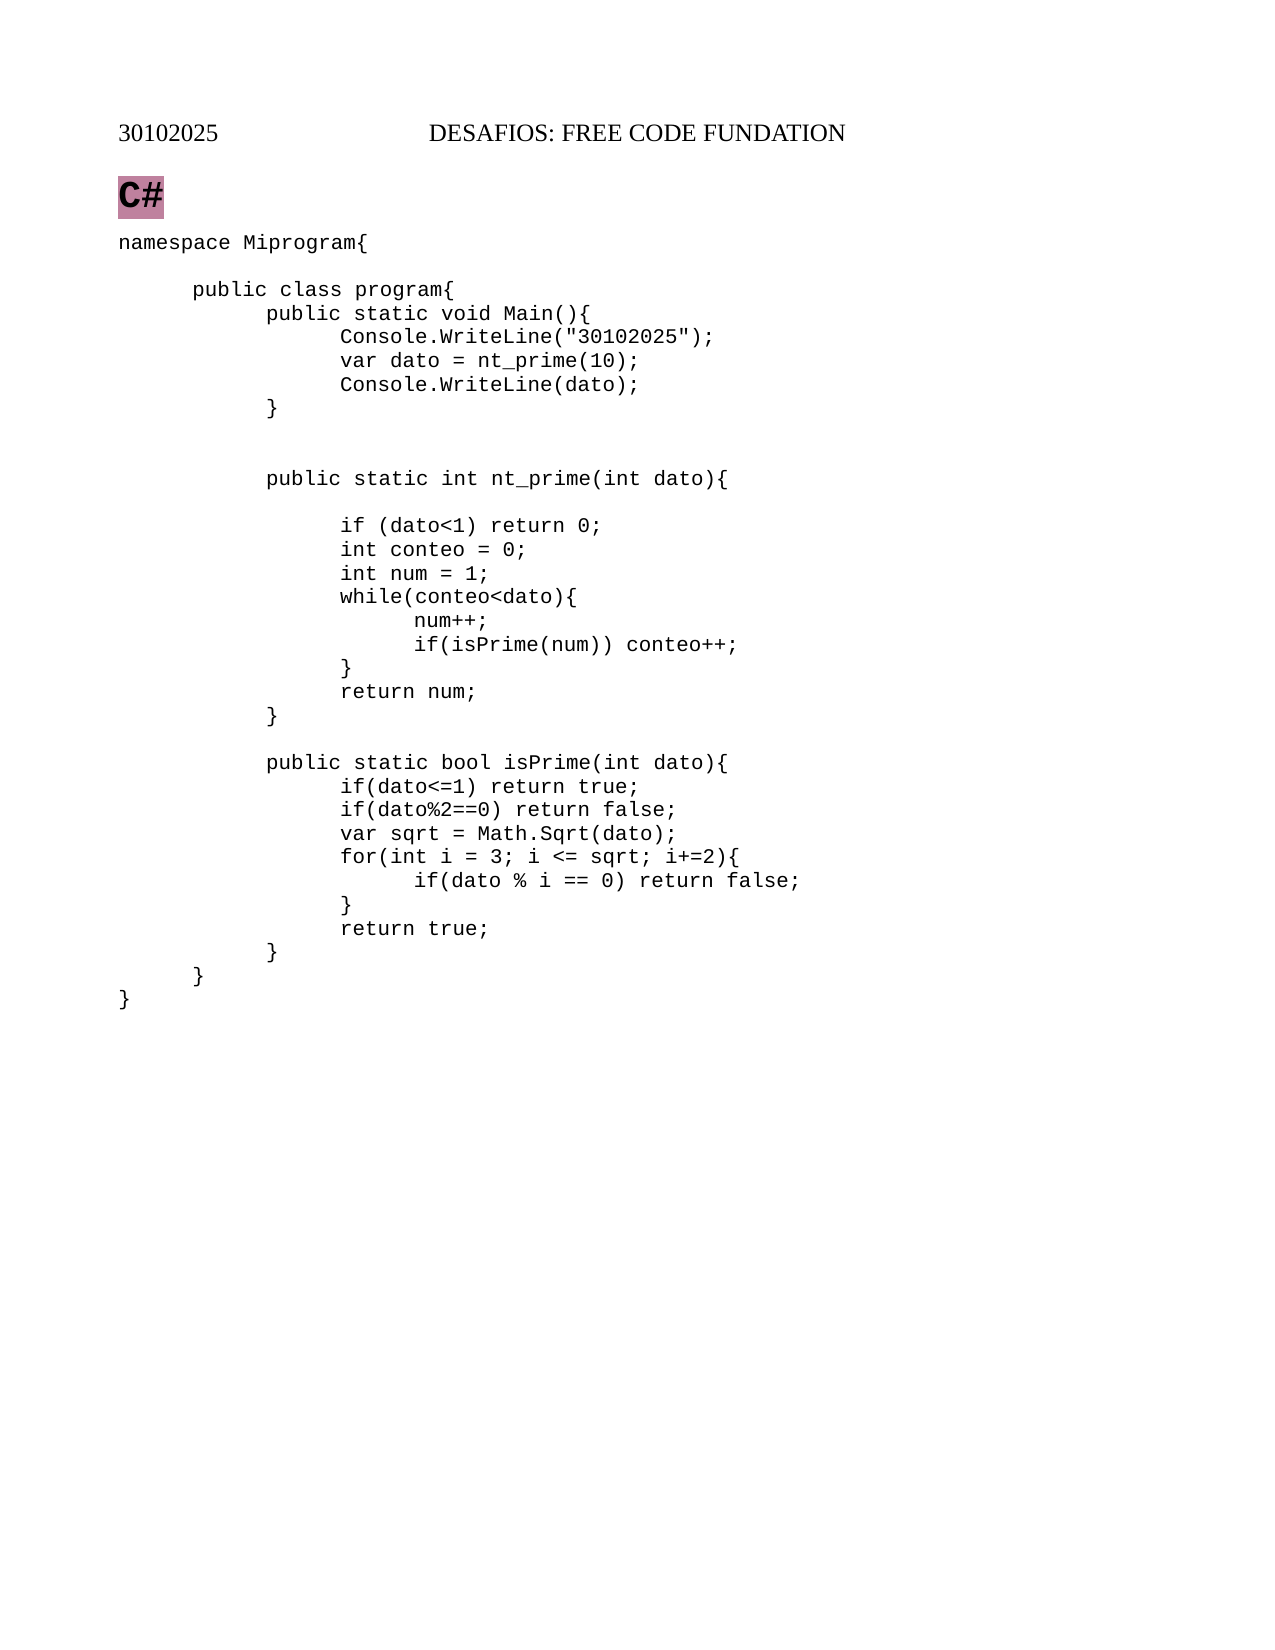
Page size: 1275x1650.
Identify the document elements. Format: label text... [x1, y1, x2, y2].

text return num; [118, 681, 1157, 705]
text Console.WriteLine(dato); [118, 374, 1157, 397]
text } [118, 988, 1157, 1012]
text while(conteo<dato){ [118, 586, 1157, 610]
text public static bool isPrime(int dato){ [118, 752, 1157, 776]
text } [118, 705, 1157, 728]
text var dato = nt_prime(10); [118, 350, 1157, 374]
text if (dato<1) return 0; [118, 516, 1157, 539]
text public class program{ [118, 279, 1157, 303]
text if(dato % i == 0) return false; [118, 870, 1157, 894]
text return true; [118, 917, 1157, 941]
text public static void Main(){ [118, 303, 1157, 326]
text } [118, 894, 1157, 917]
text } [118, 965, 1157, 988]
text num++; [118, 610, 1157, 634]
text for(int i = 3; i <= sqrt; i+=2){ [118, 847, 1157, 870]
text Console.WriteLine("30102025"); [118, 326, 1157, 350]
text } [118, 657, 1157, 681]
text int conteo = 0; [118, 539, 1157, 563]
text var sqrt = Math.Sqrt(dato); [118, 823, 1157, 847]
text if(isPrime(num)) conteo++; [118, 634, 1157, 657]
text int num = 1; [118, 563, 1157, 586]
subtitle C# [118, 176, 1157, 219]
text namespace Miprogram{ [118, 232, 1157, 255]
text if(dato<=1) return true; [118, 776, 1157, 799]
text public static int nt_prime(int dato){ [118, 468, 1157, 492]
text } [118, 397, 1157, 421]
text if(dato%2==0) return false; [118, 799, 1157, 823]
text } [118, 941, 1157, 965]
